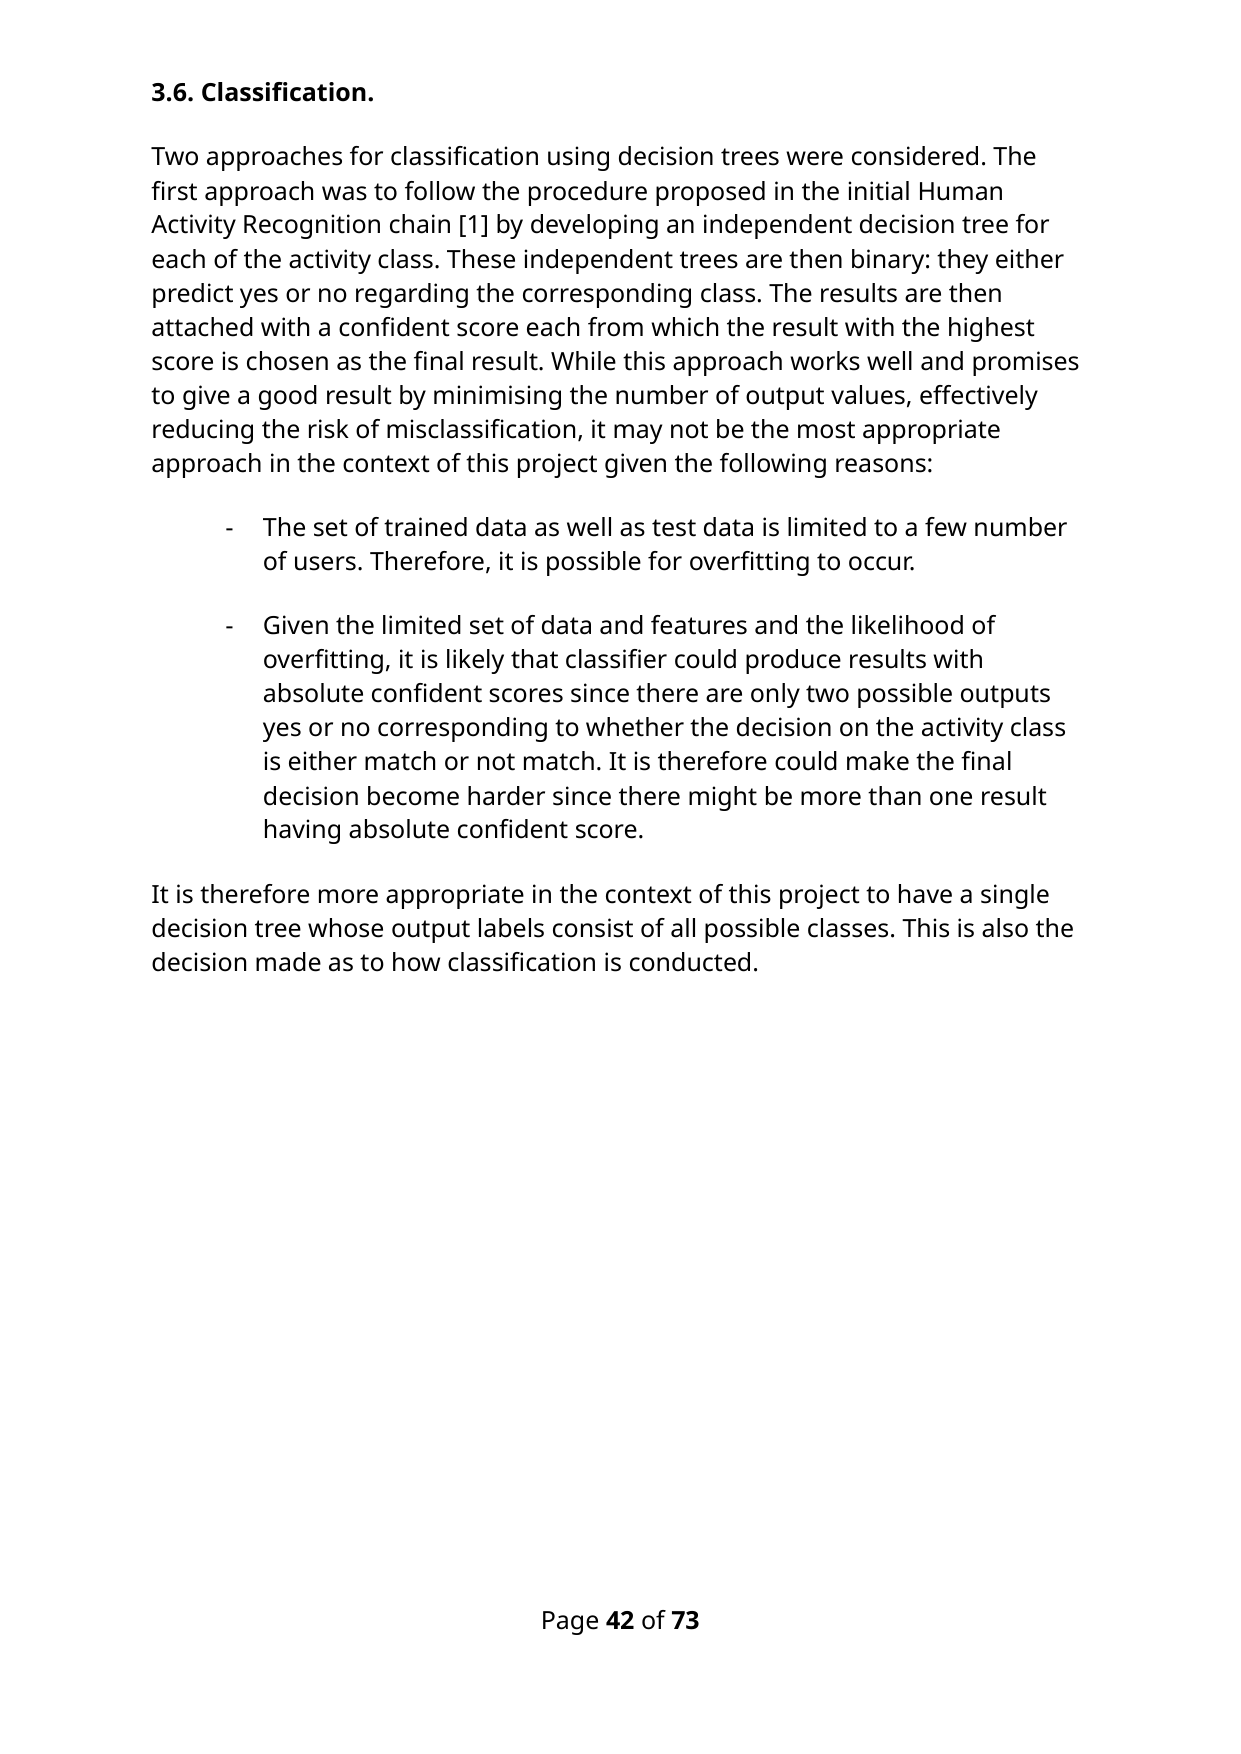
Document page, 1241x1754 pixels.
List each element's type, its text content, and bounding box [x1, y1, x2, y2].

text It is therefore more appropriate in the context of this project to have a single decision tree whose output labels consist of all possible classes. This is also the decision made as to how classification is conducted. [151, 876, 1089, 978]
text 3.6. Classification. [151, 75, 1089, 109]
list The set of trained data as well as test data is limited to a few number of users. Therefore, it is possible for overfitting to occur. [225, 510, 1089, 578]
text Two approaches for classification using decision trees were considered. The first approach was to follow the procedure proposed in the initial Human Activity Recognition chain [1] by developing an independent decision tree for each of the activity class. These independent trees are then binary: they either predict yes or no regarding the corresponding class. The results are then attached with a confident score each from which the result with the highest score is chosen as the final result. While this approach works well and promises to give a good result by minimising the number of output values, effectively reducing the risk of misclassification, it may not be the most appropriate approach in the context of this project given the following reasons: [151, 139, 1089, 480]
list Given the limited set of data and features and the likelihood of overfitting, it is likely that classifier could produce results with absolute confident scores since there are only two possible outputs yes or no corresponding to whether the decision on the activity class is either match or not match. It is therefore could make the final decision become harder since there might be more than one result having absolute confident score. [225, 608, 1089, 846]
